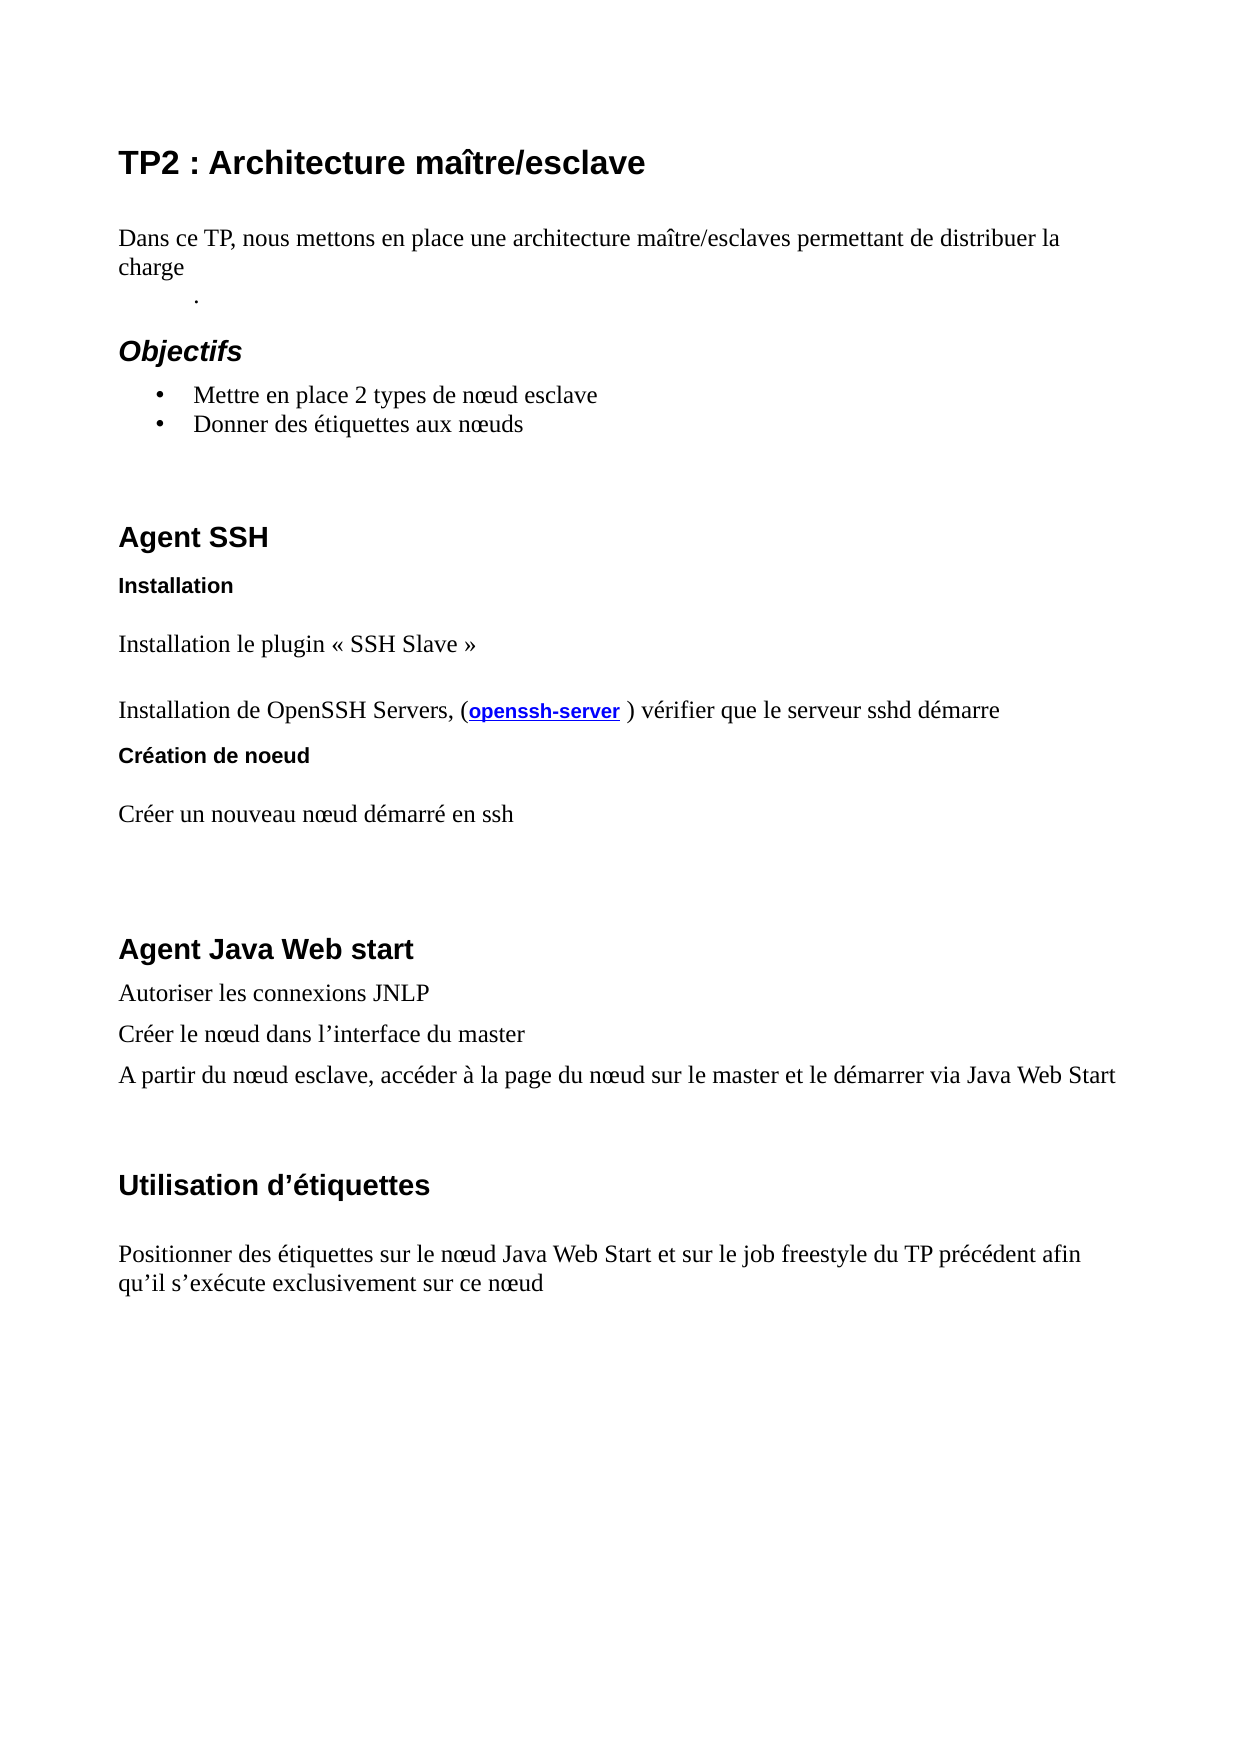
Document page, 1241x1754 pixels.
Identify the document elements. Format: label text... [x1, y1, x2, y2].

text Positionner des étiquettes sur le nœud Java Web Start et sur le job freestyle du TP précédent afin qu’il s’exécute exclusivement sur ce nœud [118, 1239, 1122, 1296]
subtitle Objectifs [118, 334, 1122, 368]
subtitle Installation [118, 573, 1122, 598]
subtitle TP2 : Architecture maître/esclave [118, 143, 1122, 182]
text A partir du nœud esclave, accéder à la page du nœud sur le master et le démarrer via Java Web Start [118, 1060, 1122, 1089]
text Dans ce TP, nous mettons en place une architecture maître/esclaves permettant de distribuer la charge [118, 223, 1122, 281]
text Créer un nouveau nœud démarré en ssh [118, 799, 1122, 828]
subtitle Utilisation d’étiquettes [118, 1168, 1122, 1201]
list . [156, 281, 1122, 309]
subtitle Création de noeud [118, 743, 1122, 768]
list Donner des étiquettes aux nœuds [156, 409, 1122, 438]
subtitle Agent SSH [118, 520, 1122, 554]
text Autoriser les connexions JNLP [118, 978, 1122, 1007]
subtitle Agent Java Web start [118, 932, 1122, 965]
text Créer le nœud dans l’interface du master [118, 1019, 1122, 1048]
text Installation de OpenSSH Servers, (openssh-server ) vérifier que le serveur sshd démarre [118, 695, 1122, 724]
list Mettre en place 2 types de nœud esclave [156, 380, 1122, 409]
text Installation le plugin « SSH Slave » [118, 629, 1122, 658]
